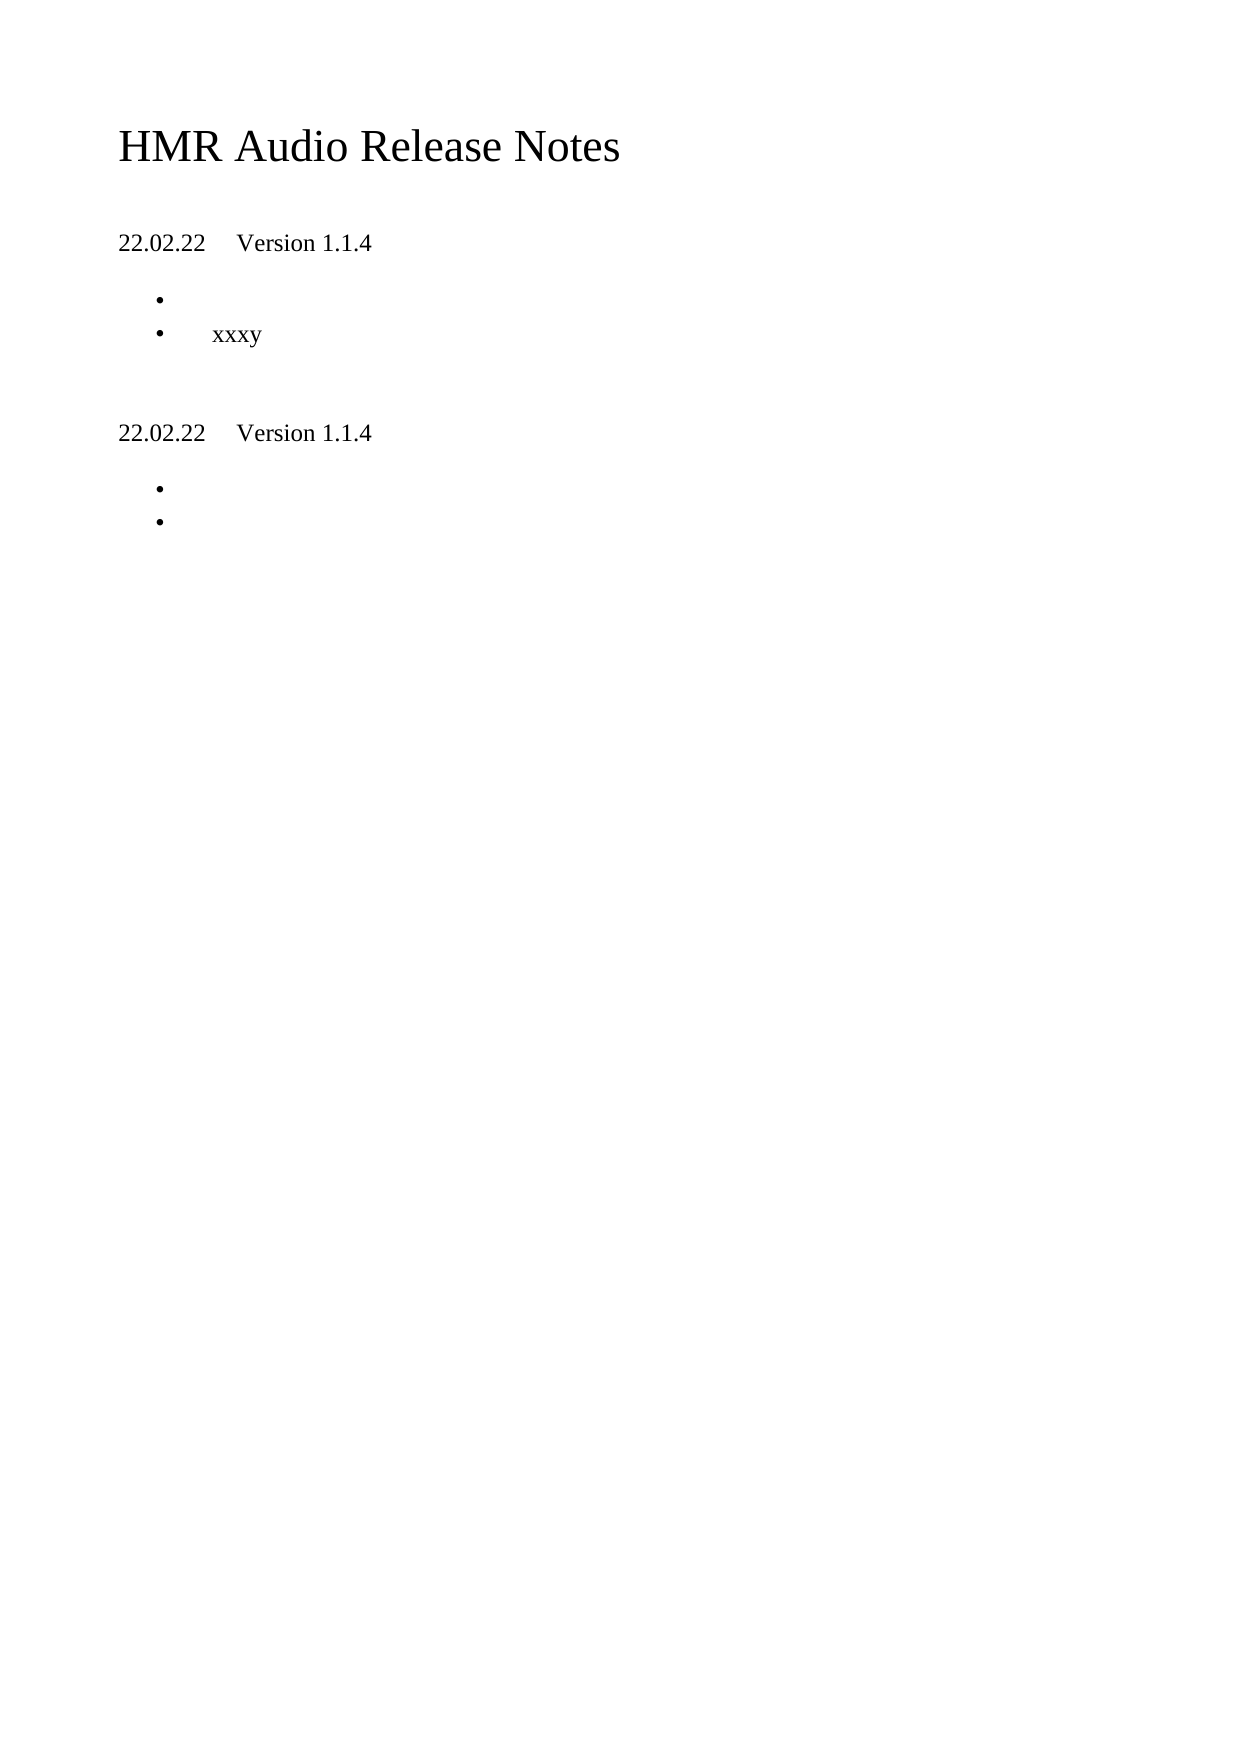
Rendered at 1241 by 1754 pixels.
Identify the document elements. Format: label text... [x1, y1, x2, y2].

text 22.02.22 Version 1.1.4 [118, 228, 1122, 286]
list xxxy [156, 319, 1122, 348]
text HMR Audio Release Notes [118, 118, 1122, 171]
text 22.02.22 Version 1.1.4 [118, 418, 1122, 475]
